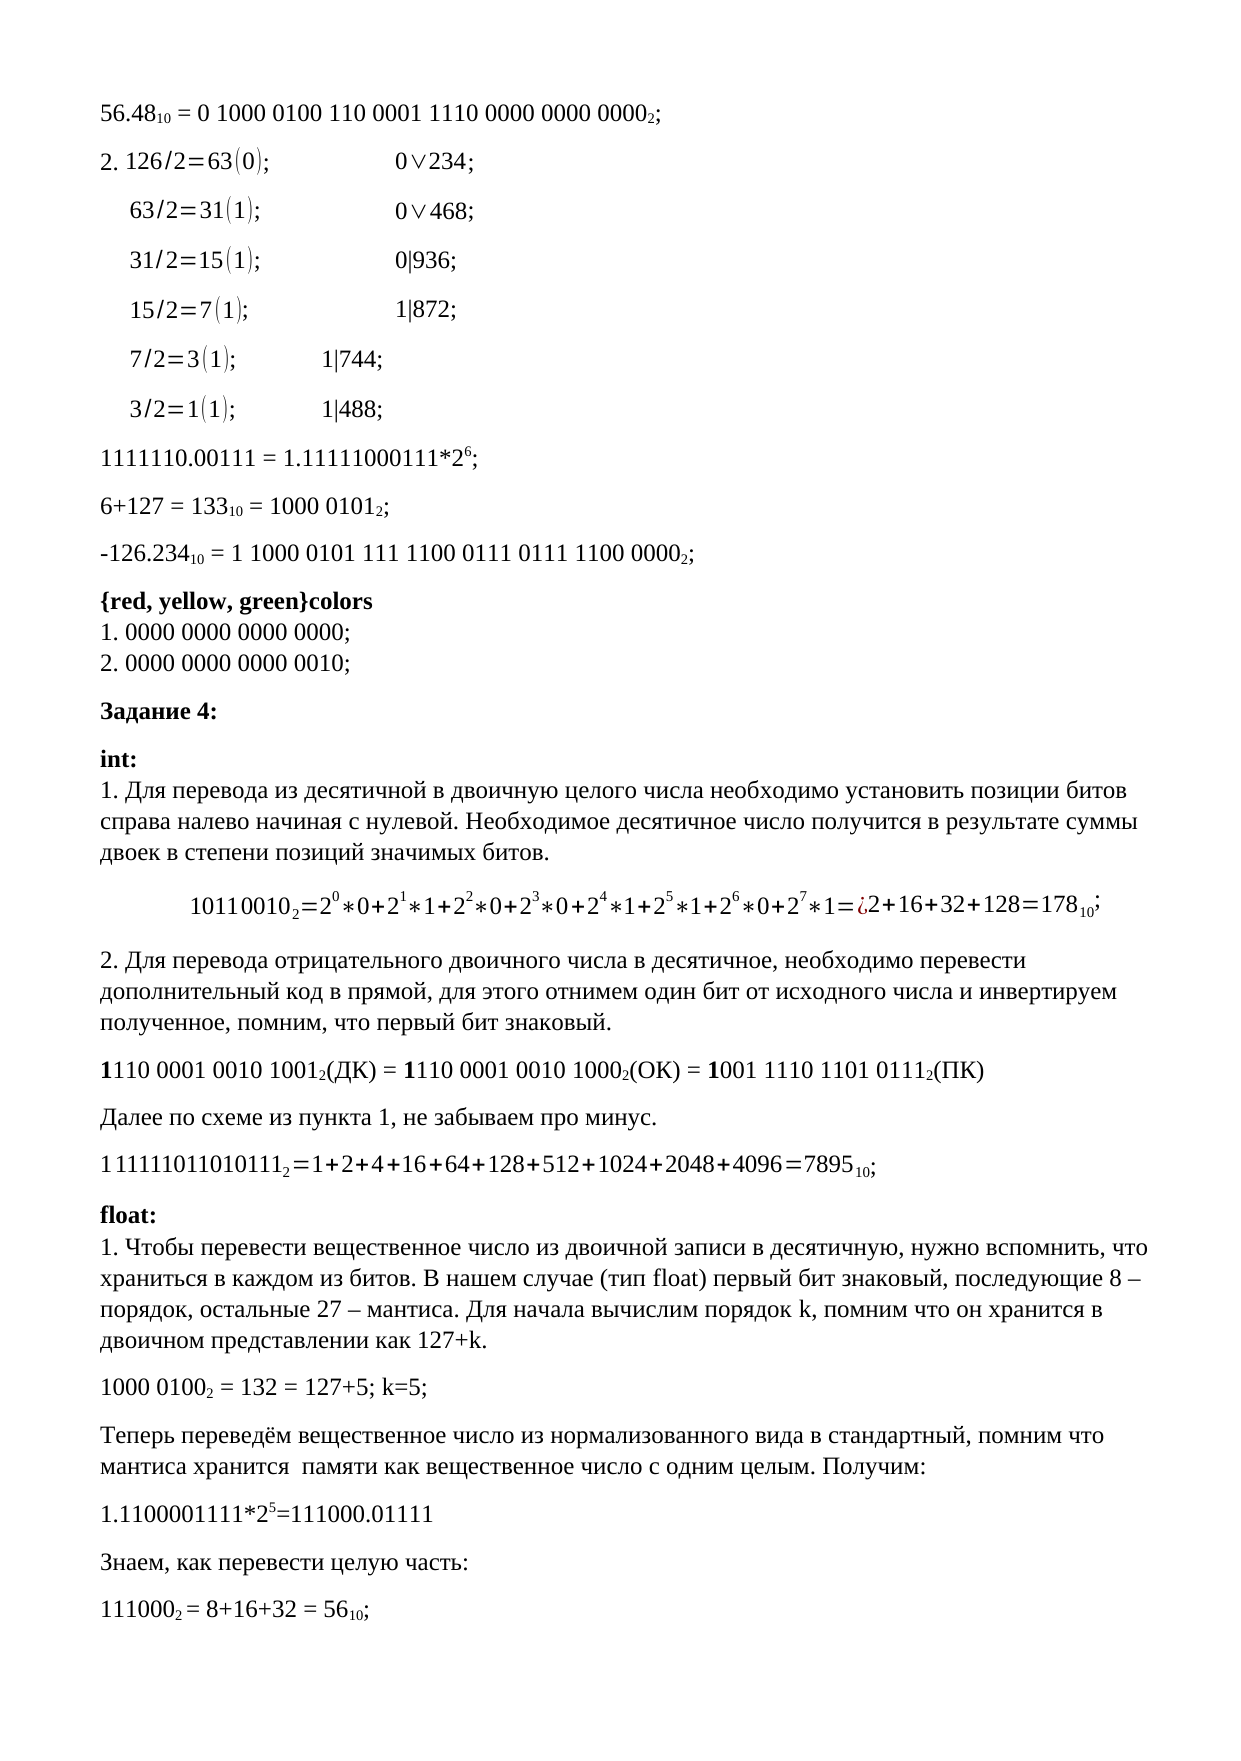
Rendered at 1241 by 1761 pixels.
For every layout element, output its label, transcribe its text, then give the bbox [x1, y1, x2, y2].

text 6+127 = 13310 = 1000 01012; [100, 491, 1190, 519]
text 1.1100001111*25=111000.01111 [100, 1499, 1190, 1528]
text ; [100, 1150, 1190, 1182]
text ; 1|488; [129, 393, 1190, 424]
text int: 1. Для перевода из десятичной в двоичную целого числа необходимо установить позиции битов справа налево начиная с нулевой. Необходимое десятичное число получится в результате суммы двоек в степени позиций значимых битов. [100, 744, 1190, 866]
text Теперь переведём вещественное число из нормализованного вида в стандартный, помним что мантиса хранится памяти как вещественное число с одним целым. Получим: [100, 1420, 1190, 1480]
text 2. ; ; [100, 146, 1190, 176]
text 1000 01002 = 132 = 127+5; k=5; [100, 1372, 1190, 1401]
text ; [100, 884, 1190, 926]
text 1110 0001 0010 10012(ДК) = 1110 0001 0010 10002(ОК) = 1001 1110 1101 01112(ПК) [100, 1055, 1190, 1083]
text Знаем, как перевести целую часть: [100, 1547, 1190, 1575]
text Задание 4: [100, 696, 1190, 725]
text {red, yellow, green}colors 1. 0000 0000 0000 0000; 2. 0000 0000 0000 0010; [100, 586, 1190, 677]
text -126.23410 = 1 1000 0101 111 1100 0111 0111 1100 00002; [100, 538, 1190, 567]
text ; 1|744; [129, 344, 1190, 374]
text 1111110.00111 = 1.11111000111*26; [100, 443, 1190, 472]
text 1110002 = 8+16+32 = 5610; [100, 1594, 1190, 1623]
text ; 1|872; [129, 294, 1190, 325]
text float: 1. Чтобы перевести вещественное число из двоичной записи в десятичную, нужно вспомнить, что храниться в каждом из битов. В нашем случае (тип float) первый бит знаковый, последующие 8 – порядок, остальные 27 – мантиса. Для начала вычислим порядок k, помним что он хранится в двоичном представлении как 127+k. [100, 1201, 1190, 1353]
text 56.4810 = 0 1000 0100 110 0001 1110 0000 0000 00002; [100, 98, 1190, 127]
text Далее по схеме из пункта 1, не забываем про минус. [100, 1102, 1190, 1131]
text ; ; [129, 195, 1190, 226]
text ; 0|936; [129, 245, 1190, 275]
text 2. Для перевода отрицательного двоичного числа в десятичное, необходимо перевести дополнительный код в прямой, для этого отнимем один бит от исходного числа и инвертируем полученное, помним, что первый бит знаковый. [100, 945, 1190, 1036]
